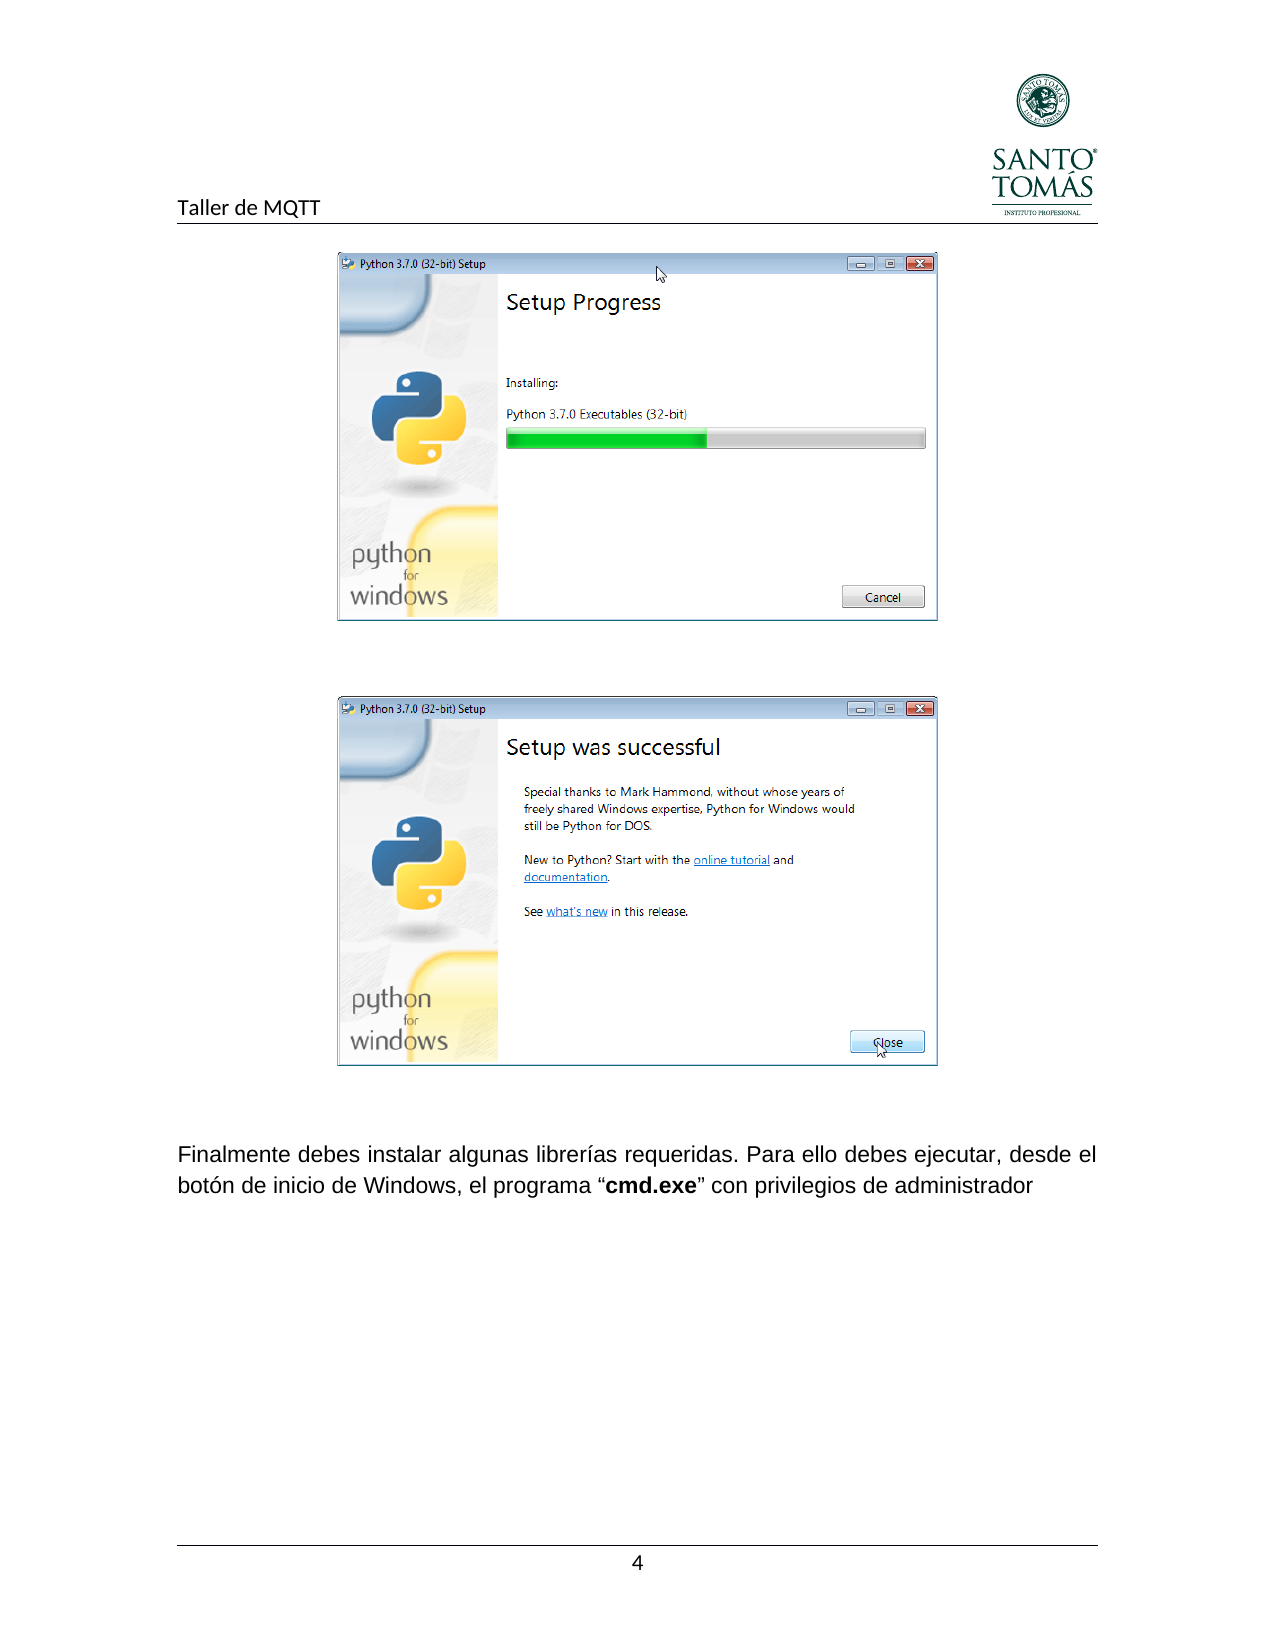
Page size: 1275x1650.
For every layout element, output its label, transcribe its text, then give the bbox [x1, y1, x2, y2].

text Finalmente debes instalar algunas librerías requeridas. Para ello debes ejecutar, desde el botón de inicio de Windows, el programa “cmd.exe” con privilegios de administrador [177, 1141, 1098, 1198]
picture [337, 252, 938, 621]
picture [337, 696, 938, 1066]
